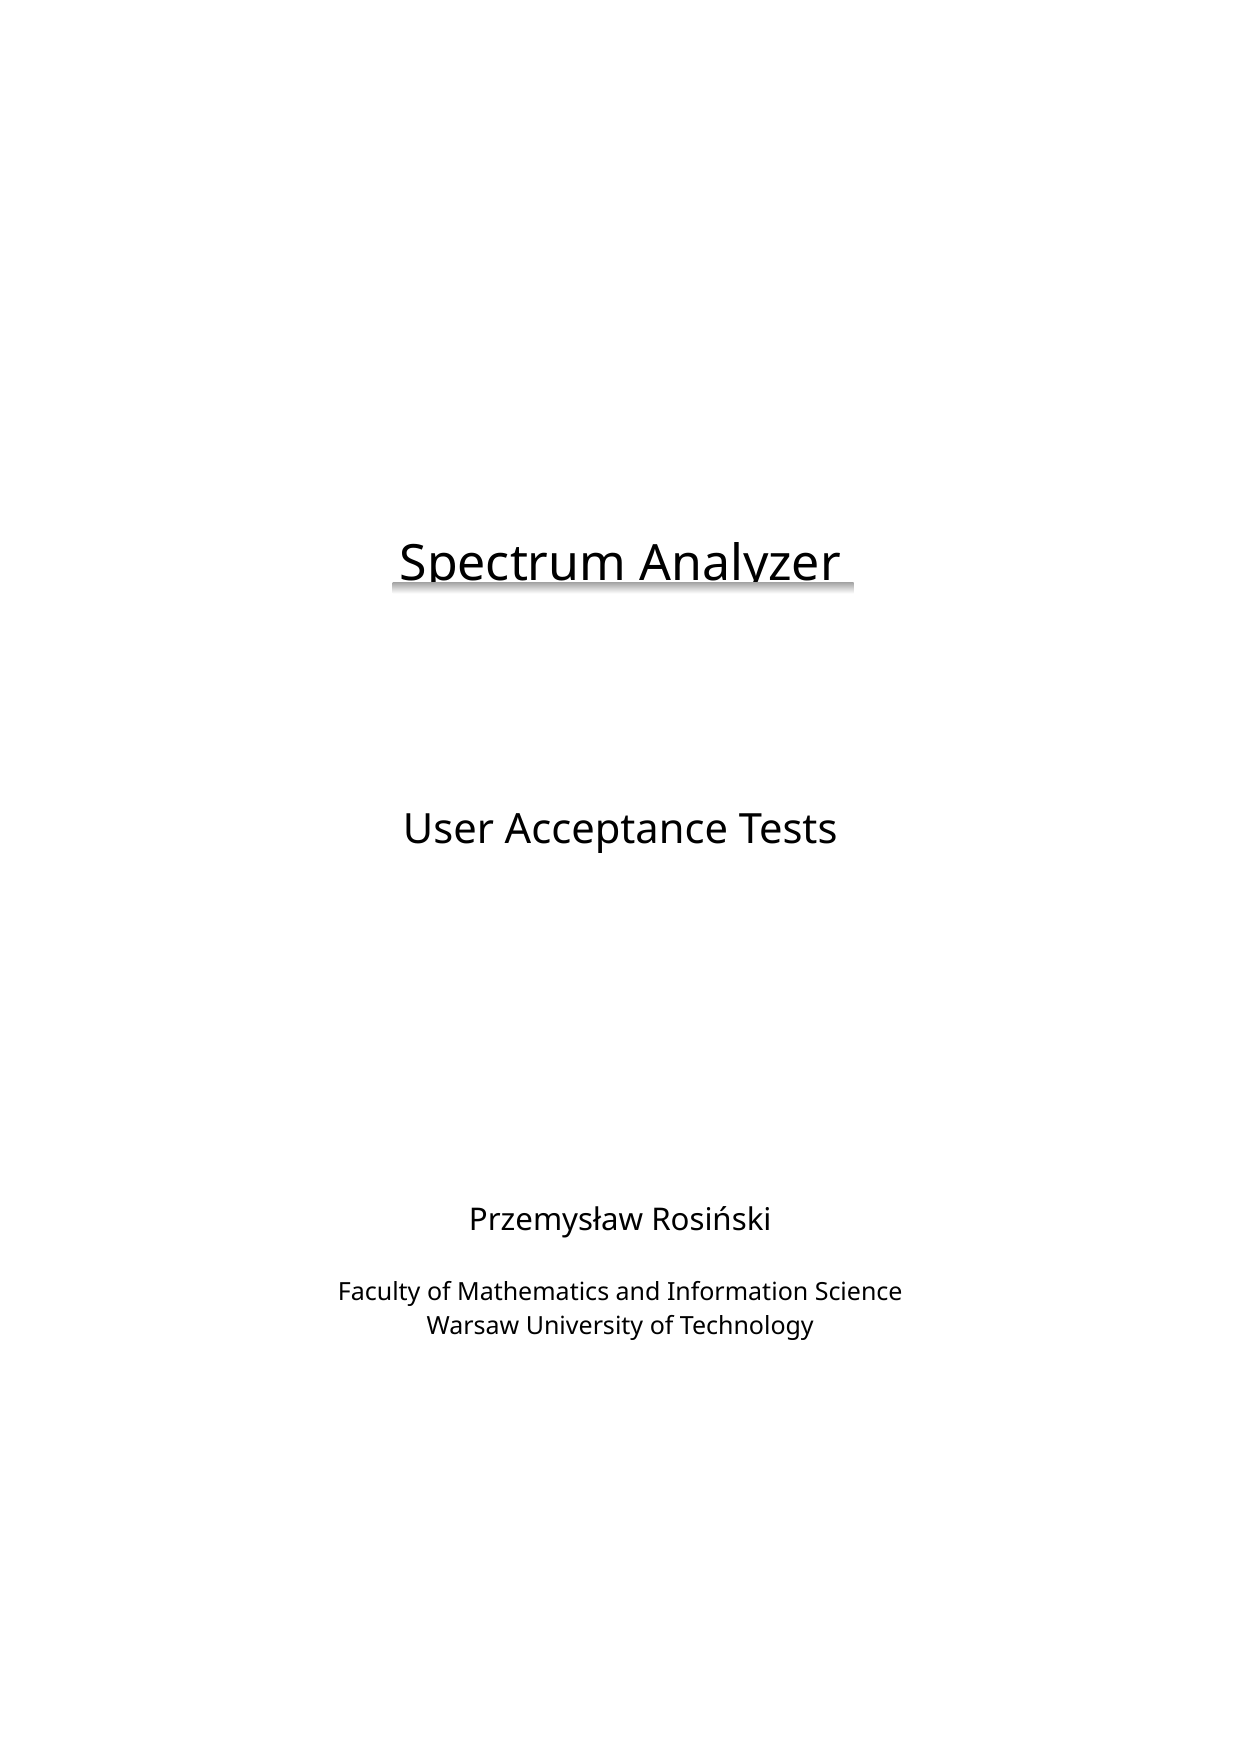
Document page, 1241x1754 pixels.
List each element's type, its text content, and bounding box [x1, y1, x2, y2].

text Spectrum Analyzer [118, 527, 1122, 595]
text User Acceptance Tests [118, 799, 1122, 856]
text Warsaw University of Technology [118, 1307, 1122, 1342]
text Przemysław Rosiński [118, 1197, 1122, 1239]
text Faculty of Mathematics and Information Science [118, 1273, 1122, 1307]
